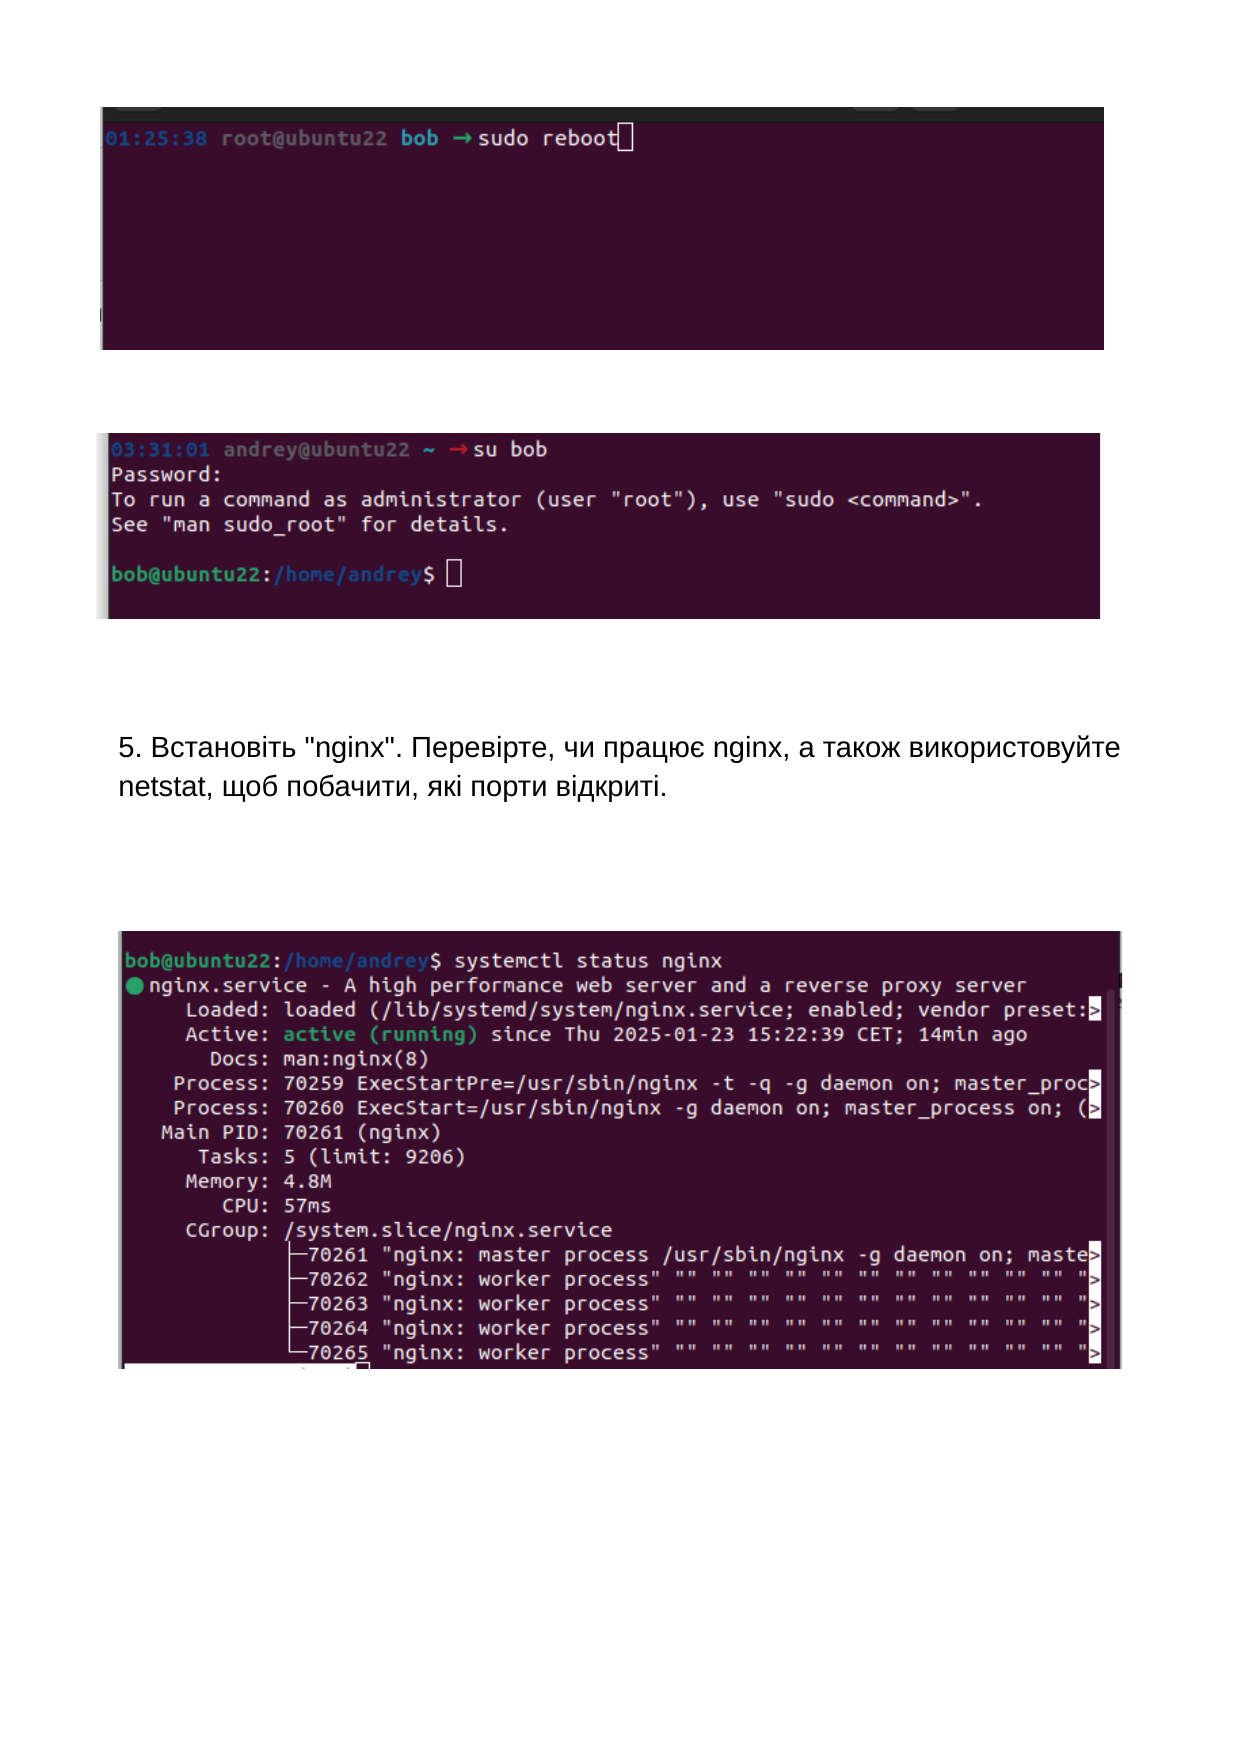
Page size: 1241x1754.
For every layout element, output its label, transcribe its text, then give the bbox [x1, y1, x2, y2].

picture [118, 931, 1123, 1369]
text 5. Встановіть "nginx". Перевірте, чи працює nginx, а також використовуйте netstat, щоб побачити, які порти відкриті. [118, 730, 1122, 802]
picture [100, 107, 1104, 350]
picture [96, 433, 1101, 619]
